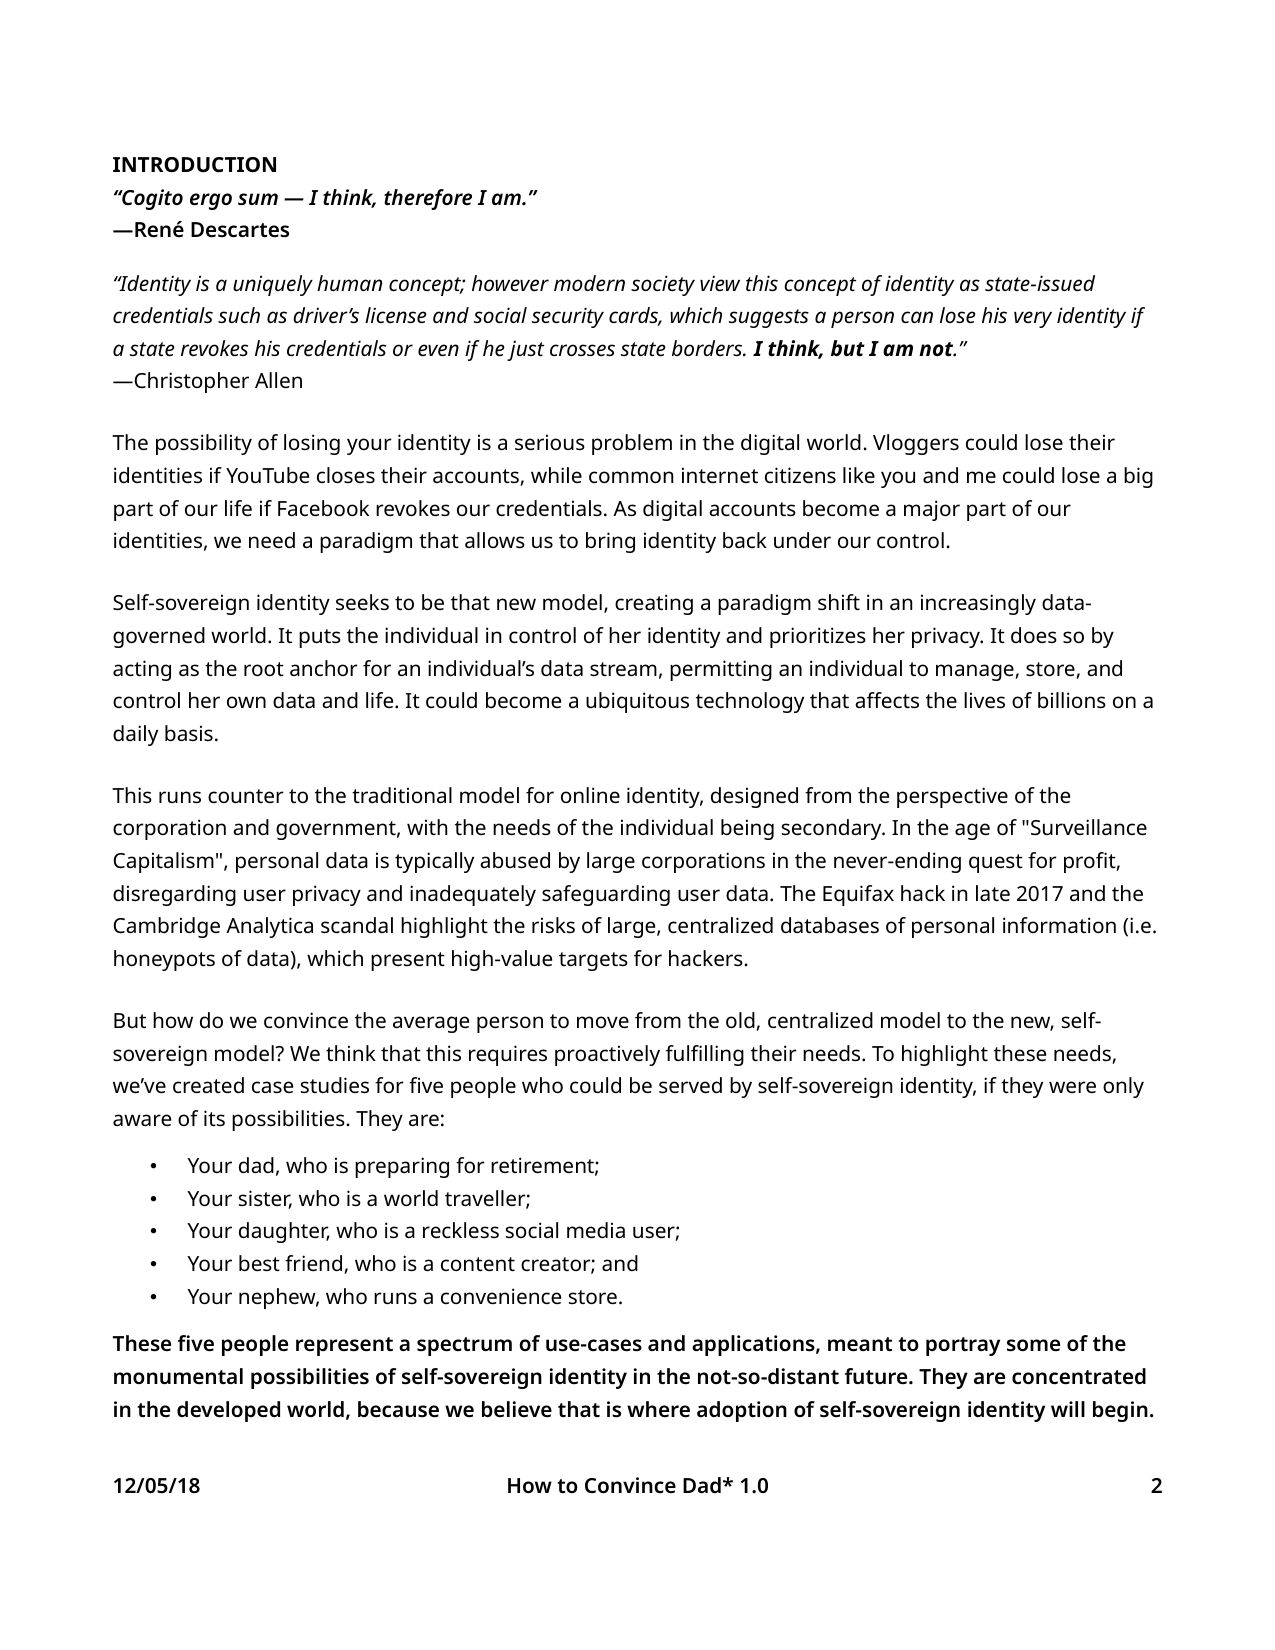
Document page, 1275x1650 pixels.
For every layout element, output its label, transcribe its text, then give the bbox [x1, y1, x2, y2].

text “Identity is a uniquely human concept; however modern society view this concept of identity as state-issued credentials such as driver’s license and social security cards, which suggests a person can lose his very identity if a state revokes his credentials or even if he just crosses state borders. I think, but I am not.” [112, 269, 1162, 362]
list Your sister, who is a world traveller; [150, 1184, 1162, 1212]
list Your dad, who is preparing for retirement; [150, 1151, 1162, 1180]
text “Cogito ergo sum — I think, therefore I am.” [112, 183, 1162, 211]
text Self-sovereign identity seeks to be that new model, creating a paradigm shift in an increasingly data-governed world. It puts the individual in control of her identity and prioritizes her privacy. It does so by acting as the root anchor for an individual’s data stream, permitting an individual to manage, store, and control her own data and life. It could become a ubiquitous technology that affects the lives of billions on a daily basis. [112, 588, 1162, 747]
subtitle Introduction [112, 150, 1162, 178]
text The possibility of losing your identity is a serious problem in the digital world. Vloggers could lose their identities if YouTube closes their accounts, while common internet citizens like you and me could lose a big part of our life if Facebook revokes our credentials. As digital accounts become a major part of our identities, we need a paradigm that allows us to bring identity back under our control. [112, 428, 1162, 555]
list Your best friend, who is a content creator; and [150, 1249, 1162, 1278]
text These five people represent a spectrum of use-cases and applications, meant to portray some of the monumental possibilities of self-sovereign identity in the not-so-distant future. They are concentrated in the developed world, because we believe that is where adoption of self-sovereign identity will begin. [112, 1329, 1162, 1423]
list Your daughter, who is a reckless social media user; [150, 1217, 1162, 1245]
text —René Descartes [112, 215, 1162, 244]
text This runs counter to the traditional model for online identity, designed from the perspective of the corporation and government, with the needs of the individual being secondary. In the age of "Surveillance Capitalism", personal data is typically abused by large corporations in the never-ending quest for profit, disregarding user privacy and inadequately safeguarding user data. The Equifax hack in late 2017 and the Cambridge Analytica scandal highlight the risks of large, centralized databases of personal information (i.e. honeypots of data), which present high-value targets for hackers. [112, 781, 1162, 972]
list Your nephew, who runs a convenience store. [150, 1282, 1162, 1310]
text —Christopher Allen [112, 366, 1162, 395]
text But how do we convince the average person to move from the old, centralized model to the new, self-sovereign model? We think that this requires proactively fulfilling their needs. To highlight these needs, we’ve created case studies for five people who could be served by self-sovereign identity, if they were only aware of its possibilities. They are: [112, 1006, 1162, 1132]
